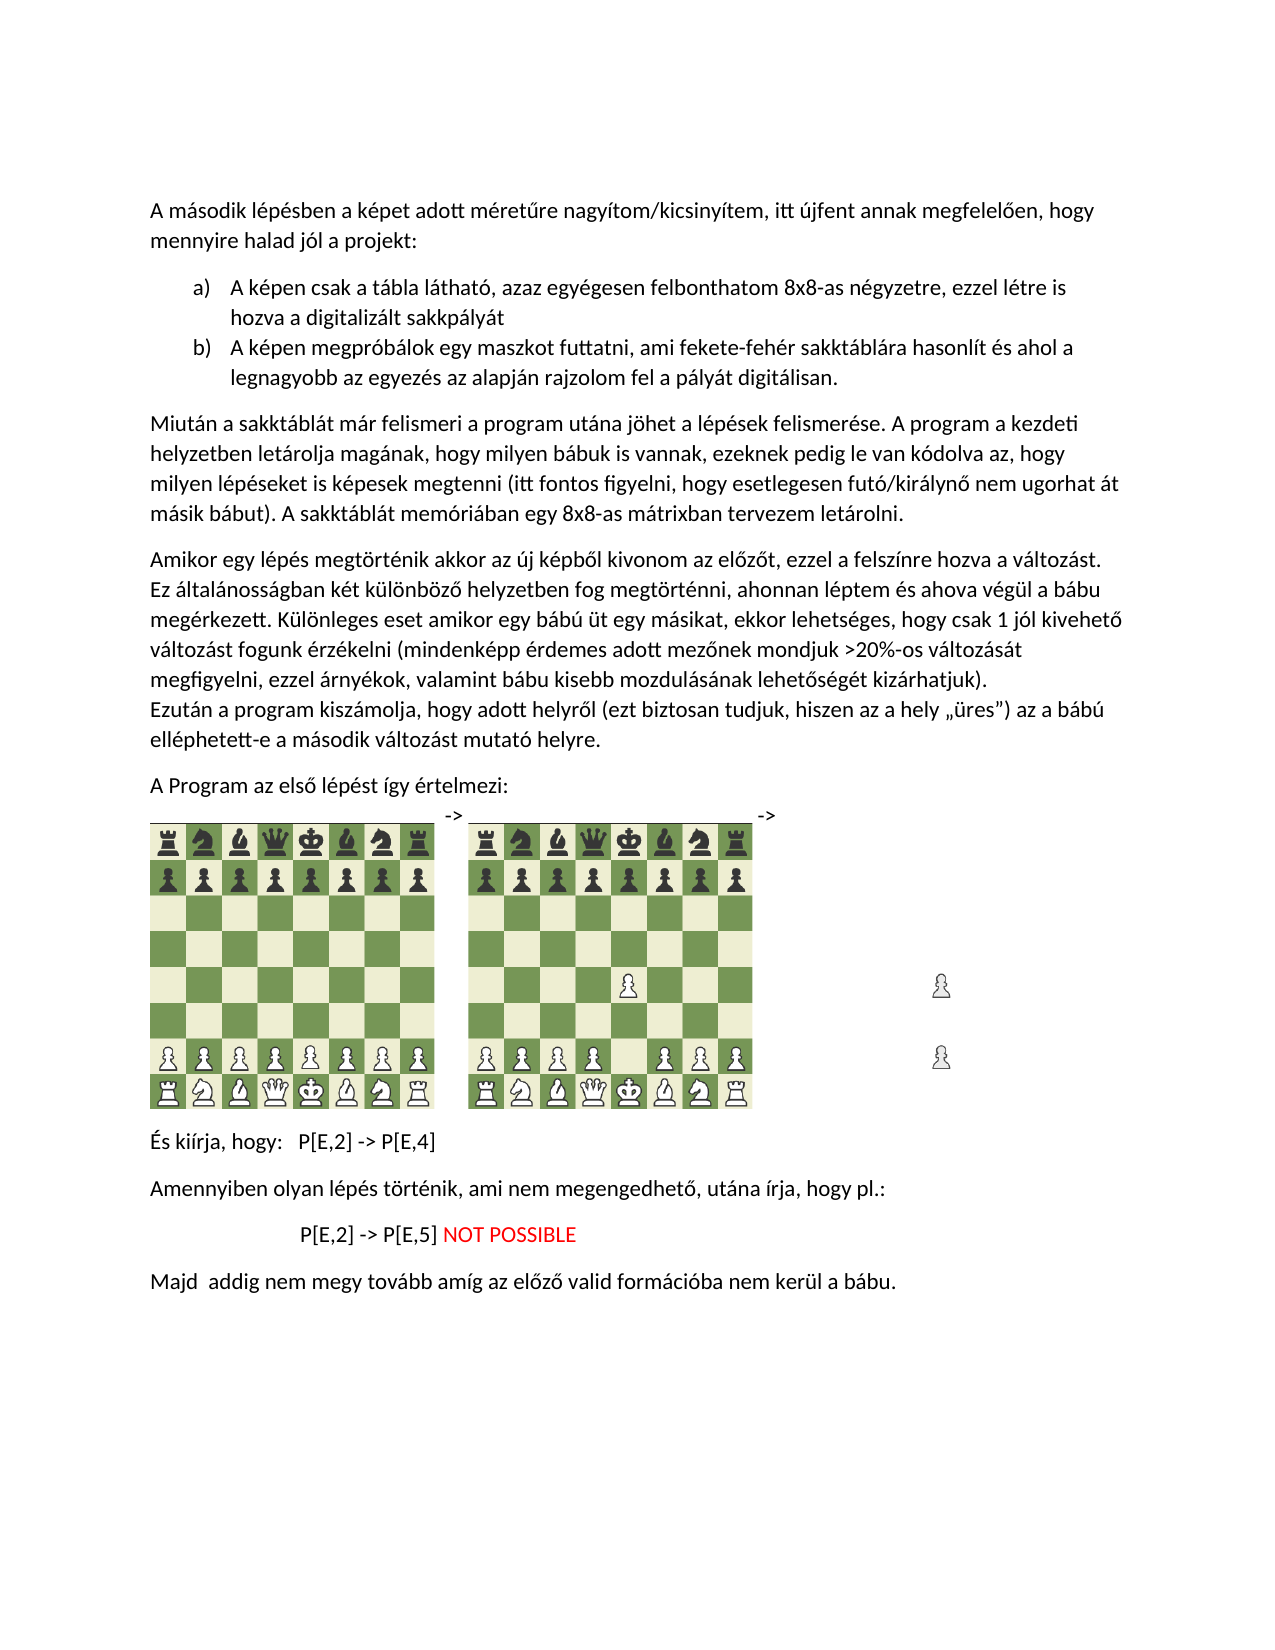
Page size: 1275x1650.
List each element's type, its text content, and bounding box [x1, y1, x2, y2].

list A képen megpróbálok egy maszkot futtatni, ami fekete-fehér sakktáblára hasonlít és ahol a legnagyobb az egyezés az alapján rajzolom fel a pályát digitálisan. [193, 333, 1125, 391]
list A képen csak a tábla látható, azaz egyégesen felbonthatom 8x8-as négyzetre, ezzel létre is hozva a digitalizált sakkpályát [193, 273, 1125, 331]
text A Program az első lépést így értelmezi: -> -> [150, 771, 1125, 1109]
text És kiírja, hogy: P[E,2] -> P[E,4] [150, 1127, 1125, 1156]
text Miután a sakktáblát már felismeri a program utána jöhet a lépések felismerése. A program a kezdeti helyzetben letárolja magának, hogy milyen bábuk is vannak, ezeknek pedig le van kódolva az, hogy milyen lépéseket is képesek megtenni (itt fontos figyelni, hogy esetlegesen futó/királynő nem ugorhat át másik bábut). A sakktáblát memóriában egy 8x8-as mátrixban tervezem letárolni. [150, 409, 1125, 527]
text P[E,2] -> P[E,5] NOT POSSIBLE [225, 1221, 1125, 1249]
text A második lépésben a képet adott méretűre nagyítom/kicsinyítem, itt újfent annak megfelelően, hogy mennyire halad jól a projekt: [150, 197, 1125, 254]
text Amennyiben olyan lépés történik, ami nem megengedhető, utána írja, hogy pl.: [150, 1174, 1125, 1202]
text Amikor egy lépés megtörténik akkor az új képből kivonom az előzőt, ezzel a felszínre hozva a változást. Ez általánosságban két különböző helyzetben fog megtörténni, ahonnan léptem és ahova végül a bábu megérkezett. Különleges eset amikor egy bábú üt egy másikat, ekkor lehetséges, hogy csak 1 jól kivehető változást fogunk érzékelni (mindenképp érdemes adott mezőnek mondjuk >20%-os változását megfigyelni, ezzel árnyékok, valamint bábu kisebb mozdulásának lehetőségét kizárhatjuk). Ezután a program kiszámolja, hogy adott helyről (ezt biztosan tudjuk, hiszen az a hely „üres”) az a bábú elléphetett-e a második változást mutató helyre. [150, 546, 1125, 753]
text Majd addig nem megy tovább amíg az előző valid formációba nem kerül a bábu. [150, 1267, 1125, 1295]
